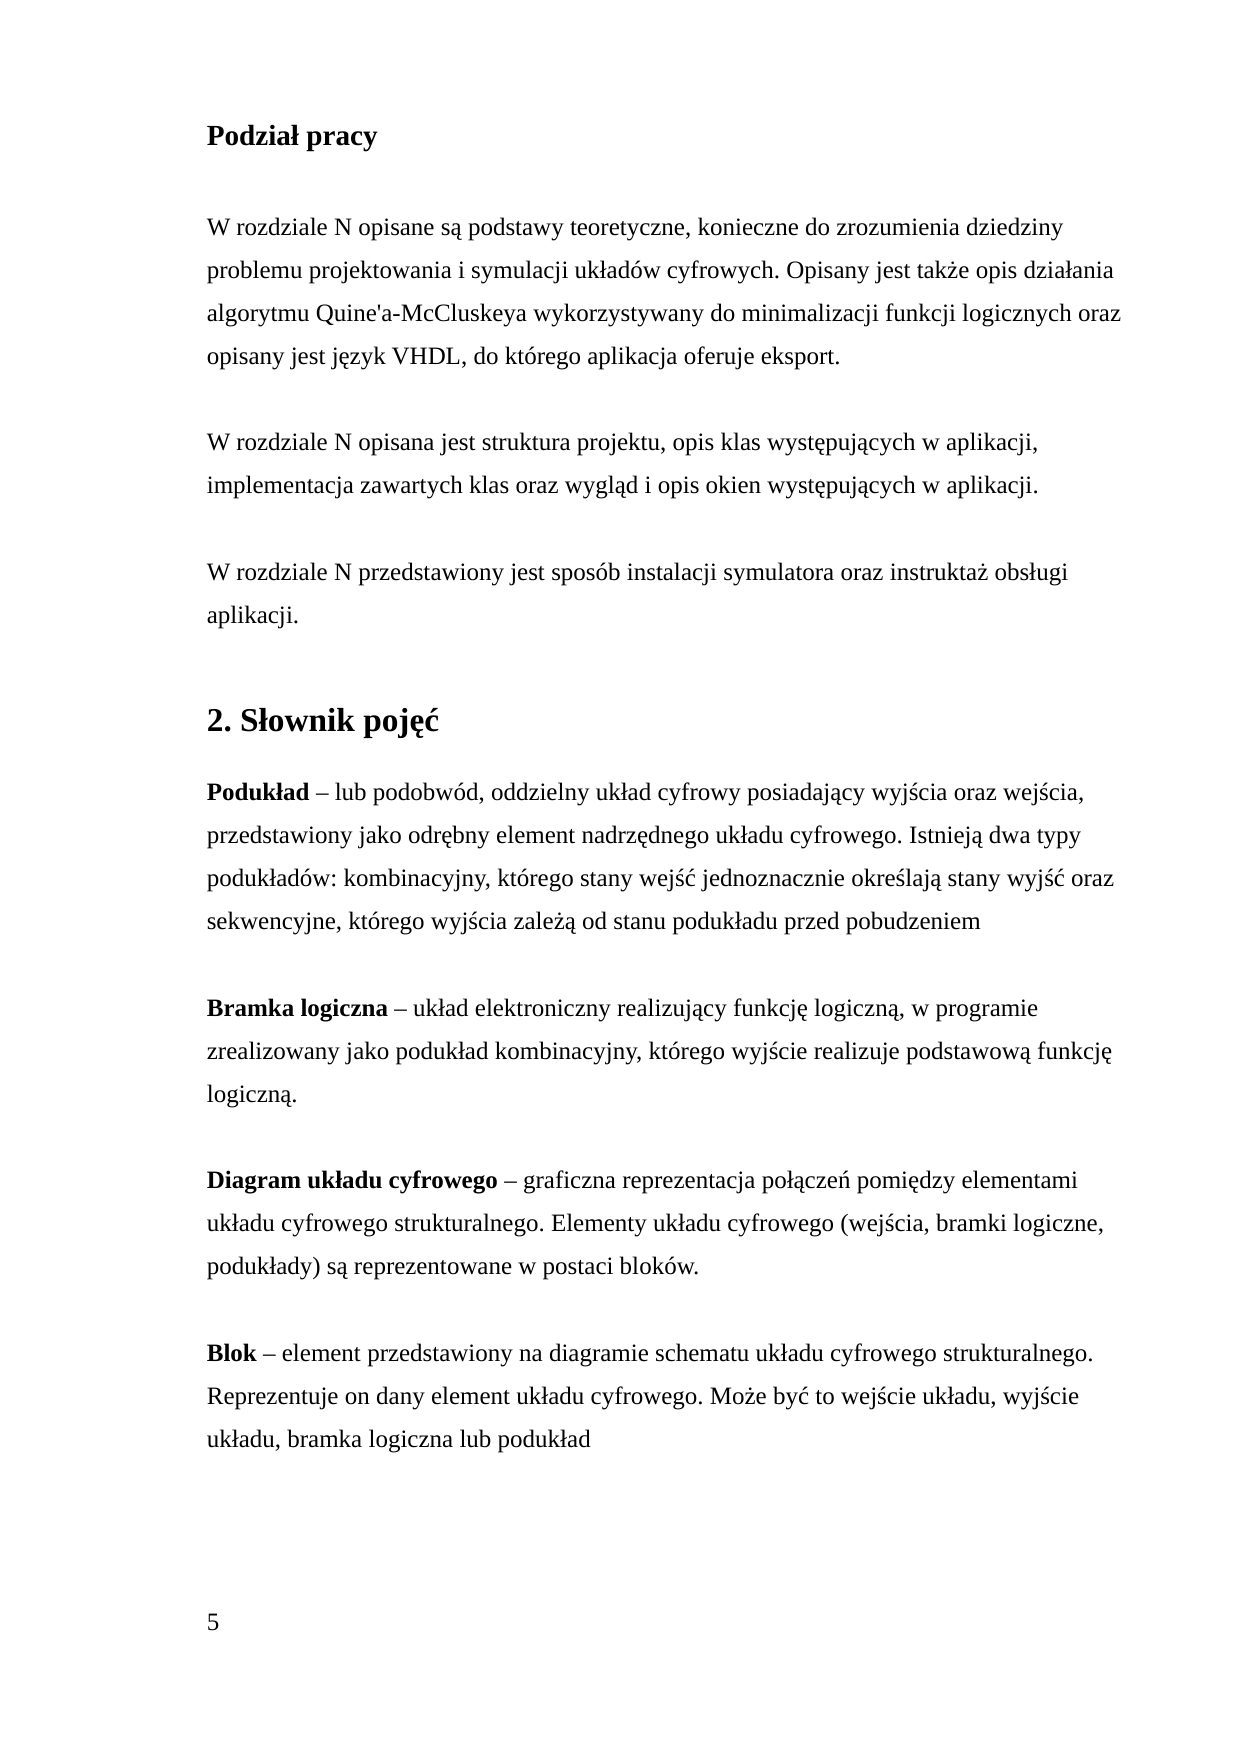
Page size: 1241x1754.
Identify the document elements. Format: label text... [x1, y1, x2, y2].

text Bramka logiczna – układ elektroniczny realizujący funkcję logiczną, w programie zrealizowany jako podukład kombinacyjny, którego wyjście realizuje podstawową funkcję logiczną. [207, 993, 1152, 1108]
text Podukład – lub podobwód, oddzielny układ cyfrowy posiadający wyjścia oraz wejścia, przedstawiony jako odrębny element nadrzędnego układu cyfrowego. Istnieją dwa typy podukładów: kombinacyjny, którego stany wejść jednoznacznie określają stany wyjść oraz sekwencyjne, którego wyjścia zależą od stanu podukładu przed pobudzeniem [207, 777, 1152, 935]
text W rozdziale N opisana jest struktura projektu, opis klas występujących w aplikacji, implementacja zawartych klas oraz wygląd i opis okien występujących w aplikacji. [207, 427, 1152, 499]
text 2. Słownik pojęć [207, 700, 1152, 739]
text Diagram układu cyfrowego – graficzna reprezentacja połączeń pomiędzy elementami układu cyfrowego strukturalnego. Elementy układu cyfrowego (wejścia, bramki logiczne, podukłady) są reprezentowane w postaci bloków. [207, 1165, 1152, 1280]
text W rozdziale N opisane są podstawy teoretyczne, konieczne do zrozumienia dziedziny problemu projektowania i symulacji układów cyfrowych. Opisany jest także opis działania algorytmu Quine'a-McCluskeya wykorzystywany do minimalizacji funkcji logicznych oraz opisany jest język VHDL, do którego aplikacja oferuje eksport. [207, 212, 1152, 370]
text W rozdziale N przedstawiony jest sposób instalacji symulatora oraz instruktaż obsługi aplikacji. [207, 557, 1152, 628]
text Podział pracy [207, 118, 1152, 152]
text Blok – element przedstawiony na diagramie schematu układu cyfrowego strukturalnego. Reprezentuje on dany element układu cyfrowego. Może być to wejście układu, wyjście układu, bramka logiczna lub podukład [207, 1338, 1152, 1453]
